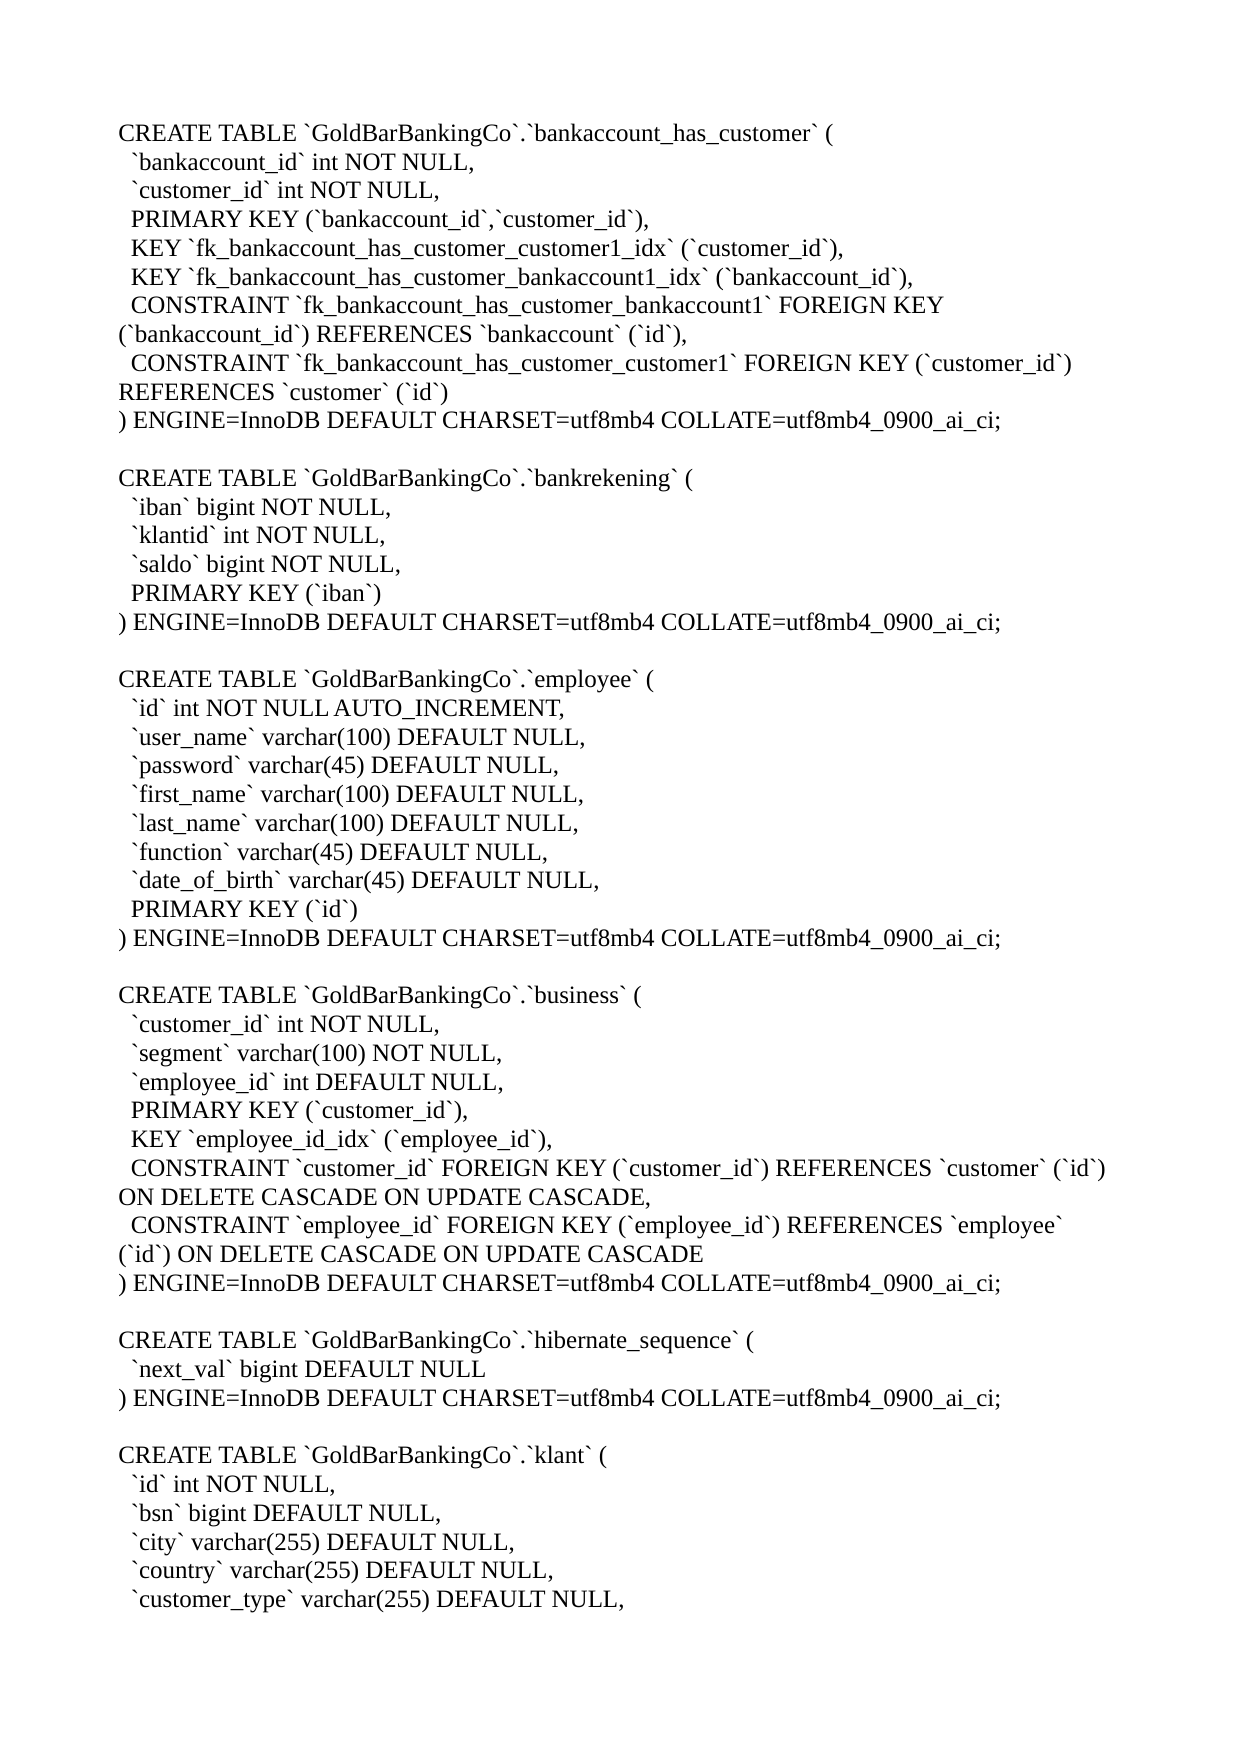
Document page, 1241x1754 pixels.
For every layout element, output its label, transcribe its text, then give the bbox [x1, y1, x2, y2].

text CREATE TABLE `GoldBarBankingCo`.`bankaccount_has_customer` ( `bankaccount_id` int NOT NULL, `customer_id` int NOT NULL, PRIMARY KEY (`bankaccount_id`,`customer_id`), KEY `fk_bankaccount_has_customer_customer1_idx` (`customer_id`), KEY `fk_bankaccount_has_customer_bankaccount1_idx` (`bankaccount_id`), CONSTRAINT `fk_bankaccount_has_customer_bankaccount1` FOREIGN KEY (`bankaccount_id`) REFERENCES `bankaccount` (`id`), CONSTRAINT `fk_bankaccount_has_customer_customer1` FOREIGN KEY (`customer_id`) REFERENCES `customer` (`id`) ) ENGINE=InnoDB DEFAULT CHARSET=utf8mb4 COLLATE=utf8mb4_0900_ai_ci; CREATE TABLE `GoldBarBankingCo`.`bankrekening` ( `iban` bigint NOT NULL, `klantid` int NOT NULL, `saldo` bigint NOT NULL, PRIMARY KEY (`iban`) ) ENGINE=InnoDB DEFAULT CHARSET=utf8mb4 COLLATE=utf8mb4_0900_ai_ci; CREATE TABLE `GoldBarBankingCo`.`employee` ( `id` int NOT NULL AUTO_INCREMENT, `user_name` varchar(100) DEFAULT NULL, `password` varchar(45) DEFAULT NULL, `first_name` varchar(100) DEFAULT NULL, `last_name` varchar(100) DEFAULT NULL, `function` varchar(45) DEFAULT NULL, `date_of_birth` varchar(45) DEFAULT NULL, PRIMARY KEY (`id`) ) ENGINE=InnoDB DEFAULT CHARSET=utf8mb4 COLLATE=utf8mb4_0900_ai_ci; CREATE TABLE `GoldBarBankingCo`.`business` ( `customer_id` int NOT NULL, `segment` varchar(100) NOT NULL, `employee_id` int DEFAULT NULL, PRIMARY KEY (`customer_id`), KEY `employee_id_idx` (`employee_id`), CONSTRAINT `customer_id` FOREIGN KEY (`customer_id`) REFERENCES `customer` (`id`) ON DELETE CASCADE ON UPDATE CASCADE, CONSTRAINT `employee_id` FOREIGN KEY (`employee_id`) REFERENCES `employee` (`id`) ON DELETE CASCADE ON UPDATE CASCADE ) ENGINE=InnoDB DEFAULT CHARSET=utf8mb4 COLLATE=utf8mb4_0900_ai_ci; CREATE TABLE `GoldBarBankingCo`.`hibernate_sequence` ( `next_val` bigint DEFAULT NULL ) ENGINE=InnoDB DEFAULT CHARSET=utf8mb4 COLLATE=utf8mb4_0900_ai_ci; CREATE TABLE `GoldBarBankingCo`.`klant` ( `id` int NOT NULL, `bsn` bigint DEFAULT NULL, `city` varchar(255) DEFAULT NULL, `country` varchar(255) DEFAULT NULL, `customer_type` varchar(255) DEFAULT NULL, [118, 118, 1122, 1613]
